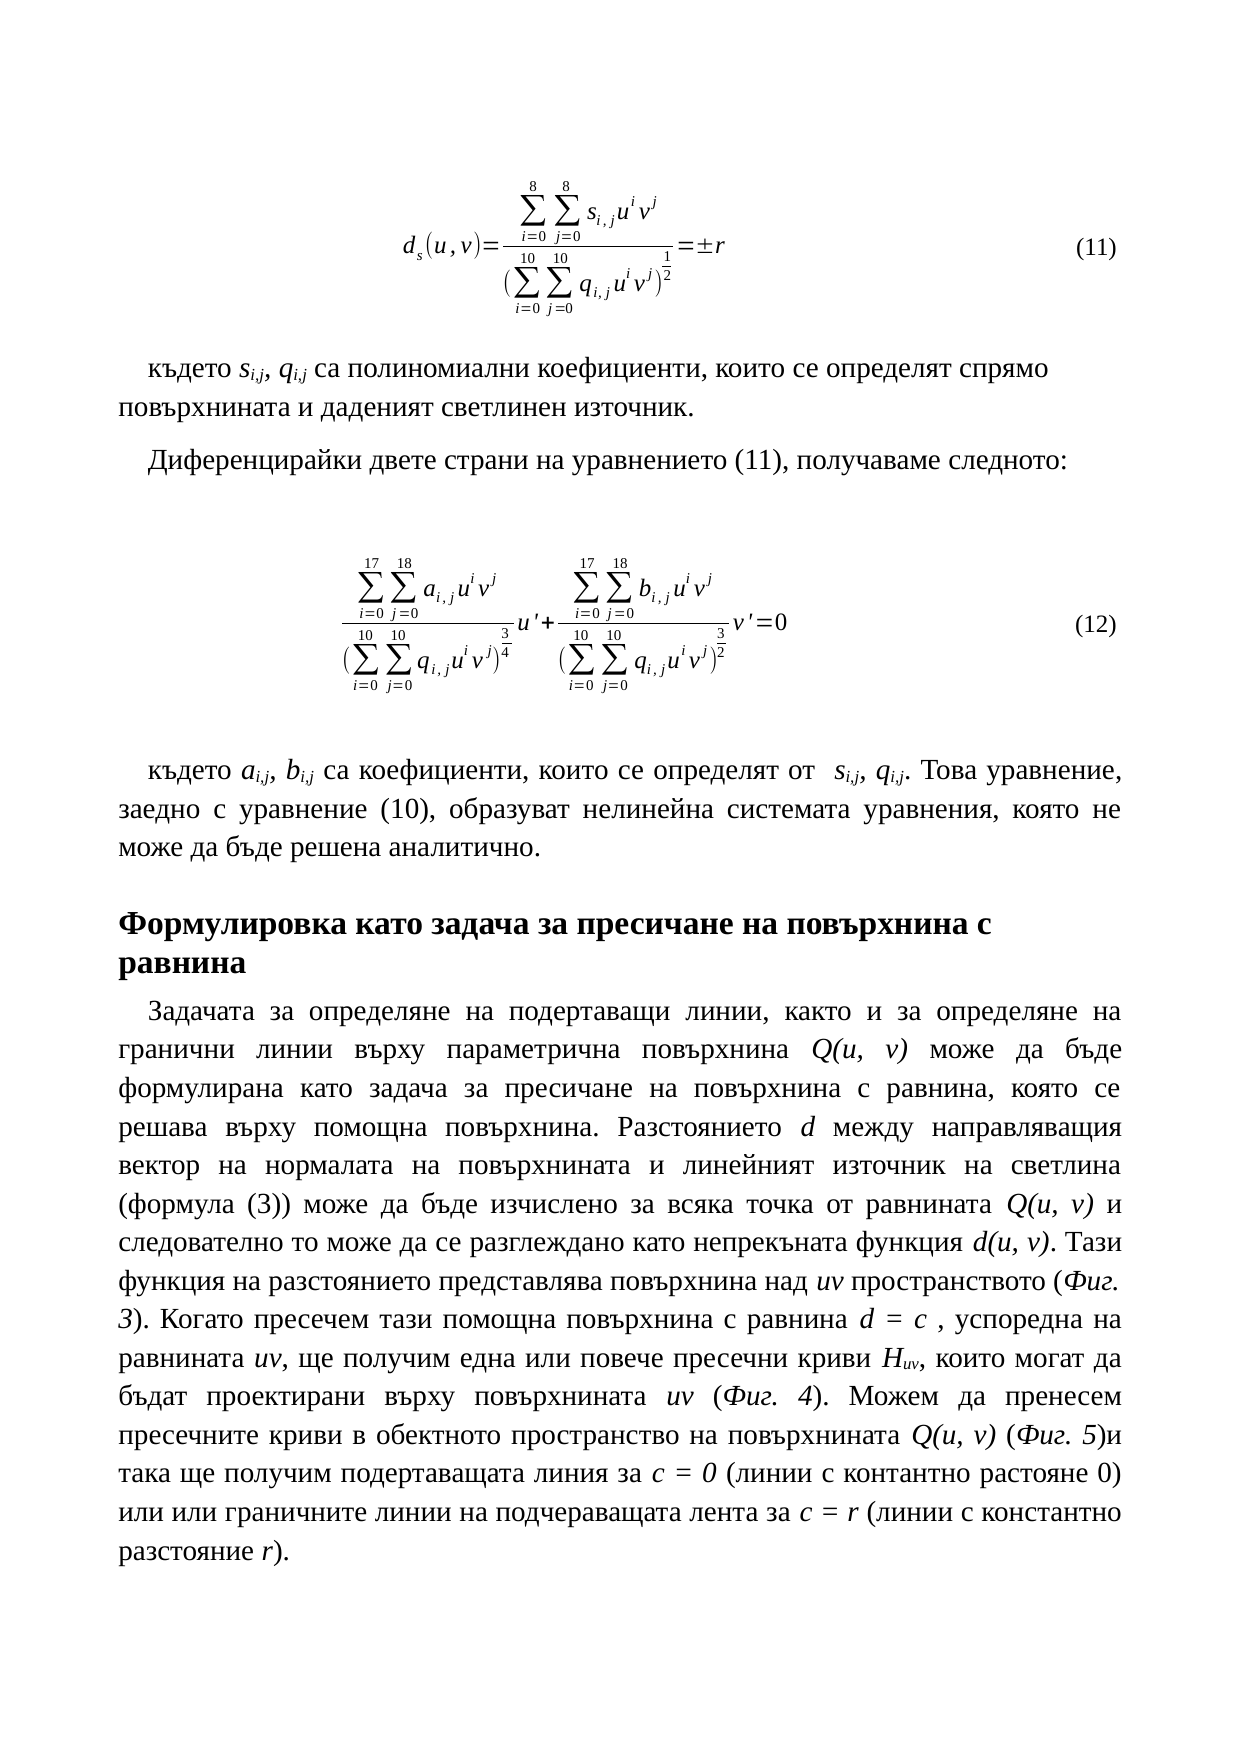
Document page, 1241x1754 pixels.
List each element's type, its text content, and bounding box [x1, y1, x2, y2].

subtitle Формулировка като задача за пресичане на повърхнина с равнина [118, 903, 1122, 981]
text където ai,j, bi,j са коефициенти, които се определят от si,j, qi,j. Това уравнение, заедно с уравнение (10), образуват нелинейна системата уравнения, която не може да бъде решена аналитично. [118, 752, 1122, 863]
text Диференцирайки двете страни на уравнението (11), получаваме следното: [118, 442, 1122, 476]
text Задачата за определяне на подертаващи линии, както и за определяне на гранични линии върху параметрична повърхнина Q(u, v) може да бъде формулирана като задача за пресичане на повърхнина с равнина, която се решава върху помощна повърхнина. Разстоянието d между направляващия вектор на нормалата на повърхнината и линейният източник на светлина (формула (3)) може да бъде изчислено за всяка точка от равнината Q(u, v) и следователно то може да се разглеждано като непрекъната функция d(u, v). Тази функция на разстоянието представлява повърхнина над uv пространството (Фиг. 3). Когато пресечем тази помощна повърхнина с равнина d = c , успоредна на равнината uv, ще получим една или повече пресечни криви Huv, които могат да бъдат проектирани върху повърхнината uv (Фиг. 4). Можем да пренесем пресечните криви в обектното пространство на повърхнината Q(u, v) (Фиг. 5)и така ще получим подертаващата линия за c = 0 (линии с контантно растояне 0) или или граничните линии на подчераващата лента за c = r (линии с константно разстояние r). [118, 993, 1122, 1566]
table_header [118, 171, 1010, 322]
text където si,j, qi,j са полиномиални коефициенти, които се определят спрямо повърхнината и даденият светлинен източник. [118, 351, 1122, 423]
table_header (11) [1010, 171, 1122, 322]
table_header (12) [1010, 549, 1122, 699]
table_header [118, 549, 1010, 699]
